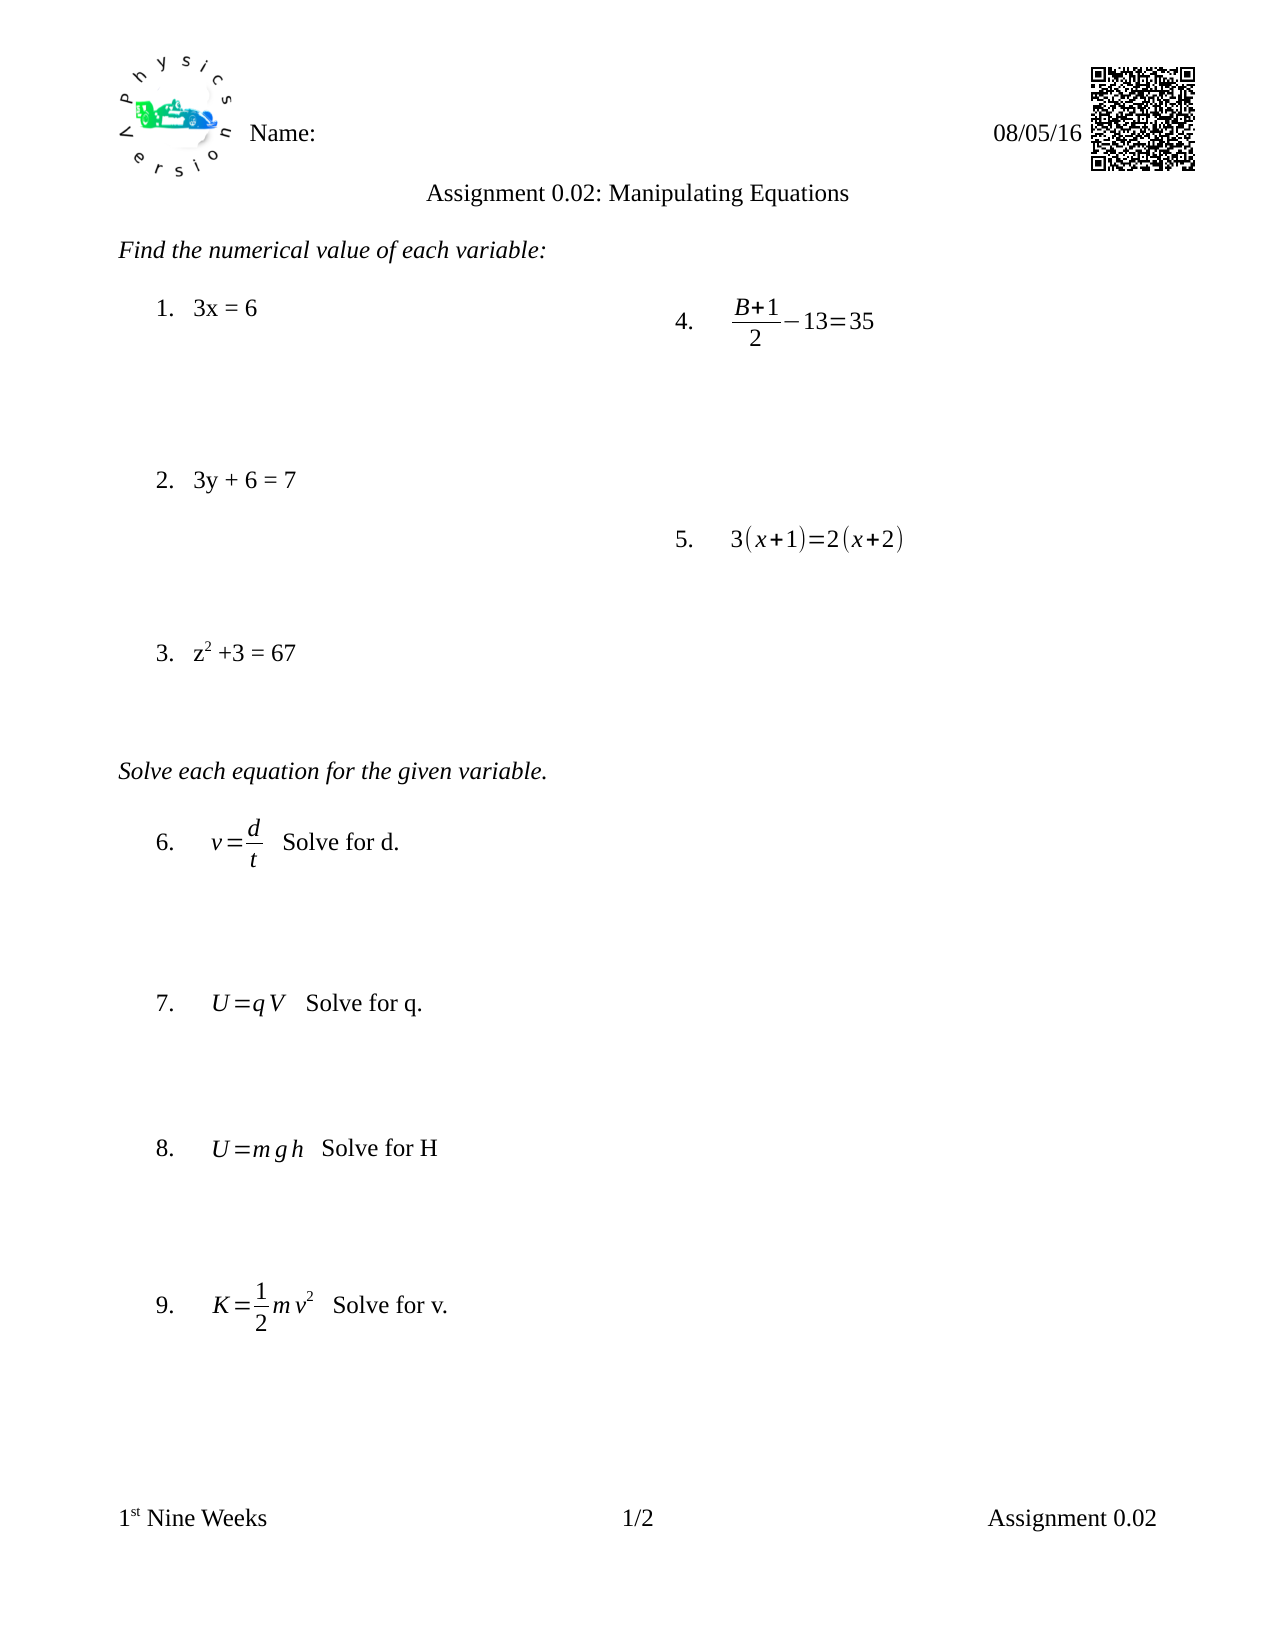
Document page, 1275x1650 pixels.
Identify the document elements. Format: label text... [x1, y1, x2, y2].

list z2 +3 = 67 [156, 638, 637, 667]
list Solve for v. [156, 1277, 1157, 1336]
list Solve for H [156, 1133, 1157, 1162]
text Find the numerical value of each variable: [118, 236, 1157, 264]
list Solve for d. [156, 814, 1157, 873]
text Assignment 0.02: Manipulating Equations [118, 176, 1157, 207]
list Solve for q. [156, 988, 1157, 1018]
text Solve each equation for the given variable. [118, 756, 1157, 785]
list 3y + 6 = 7 [156, 466, 637, 494]
list 3x = 6 [156, 293, 637, 322]
picture [119, 56, 232, 177]
picture [1082, 58, 1203, 179]
